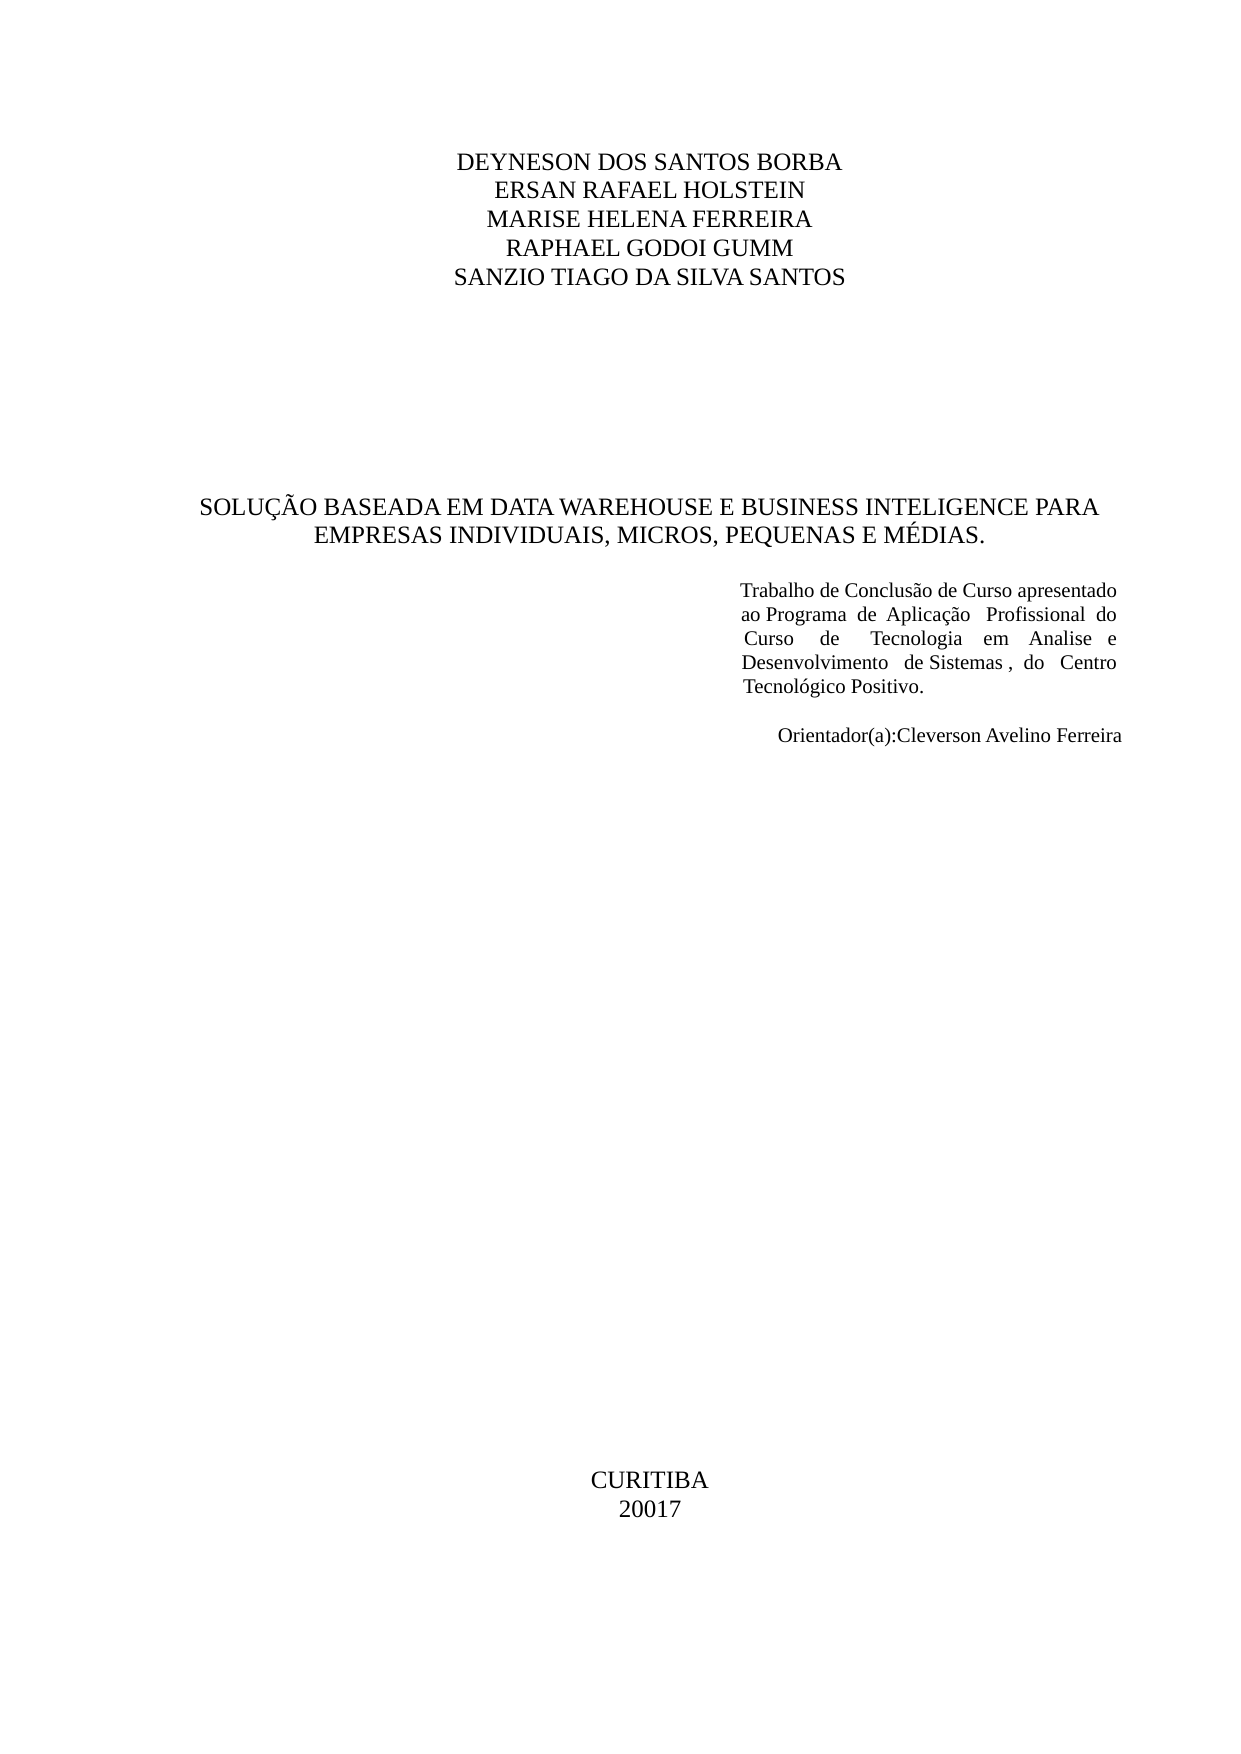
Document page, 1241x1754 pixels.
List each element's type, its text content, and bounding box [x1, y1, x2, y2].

list CURITIBA [177, 1465, 1122, 1494]
list Trabalho de Conclusão de Curso apresentado [177, 578, 1122, 602]
list ao Programa de Aplicação Profissional do [177, 602, 1122, 626]
list Curso de Tecnologia em Analise e [177, 626, 1122, 650]
list RAPHAEL GODOI GUMM [177, 233, 1122, 262]
list MARISE HELENA FERREIRA [177, 204, 1122, 233]
list SANZIO TIAGO DA SILVA SANTOS [177, 262, 1122, 291]
list 20017 [177, 1494, 1122, 1523]
list Tecnológico Positivo. [177, 674, 1122, 698]
list Desenvolvimento de Sistemas , do Centro [177, 650, 1122, 674]
list Orientador(a):Cleverson Avelino Ferreira [177, 722, 1122, 747]
list DEYNESON DOS SANTOS BORBA [177, 147, 1122, 176]
list SOLUÇÃO BASEADA EM DATA WAREHOUSE E BUSINESS INTELIGENCE PARA EMPRESAS INDIVIDUAIS, MICROS, PEQUENAS E MÉDIAS. [177, 492, 1122, 549]
list ERSAN RAFAEL HOLSTEIN [177, 176, 1122, 204]
